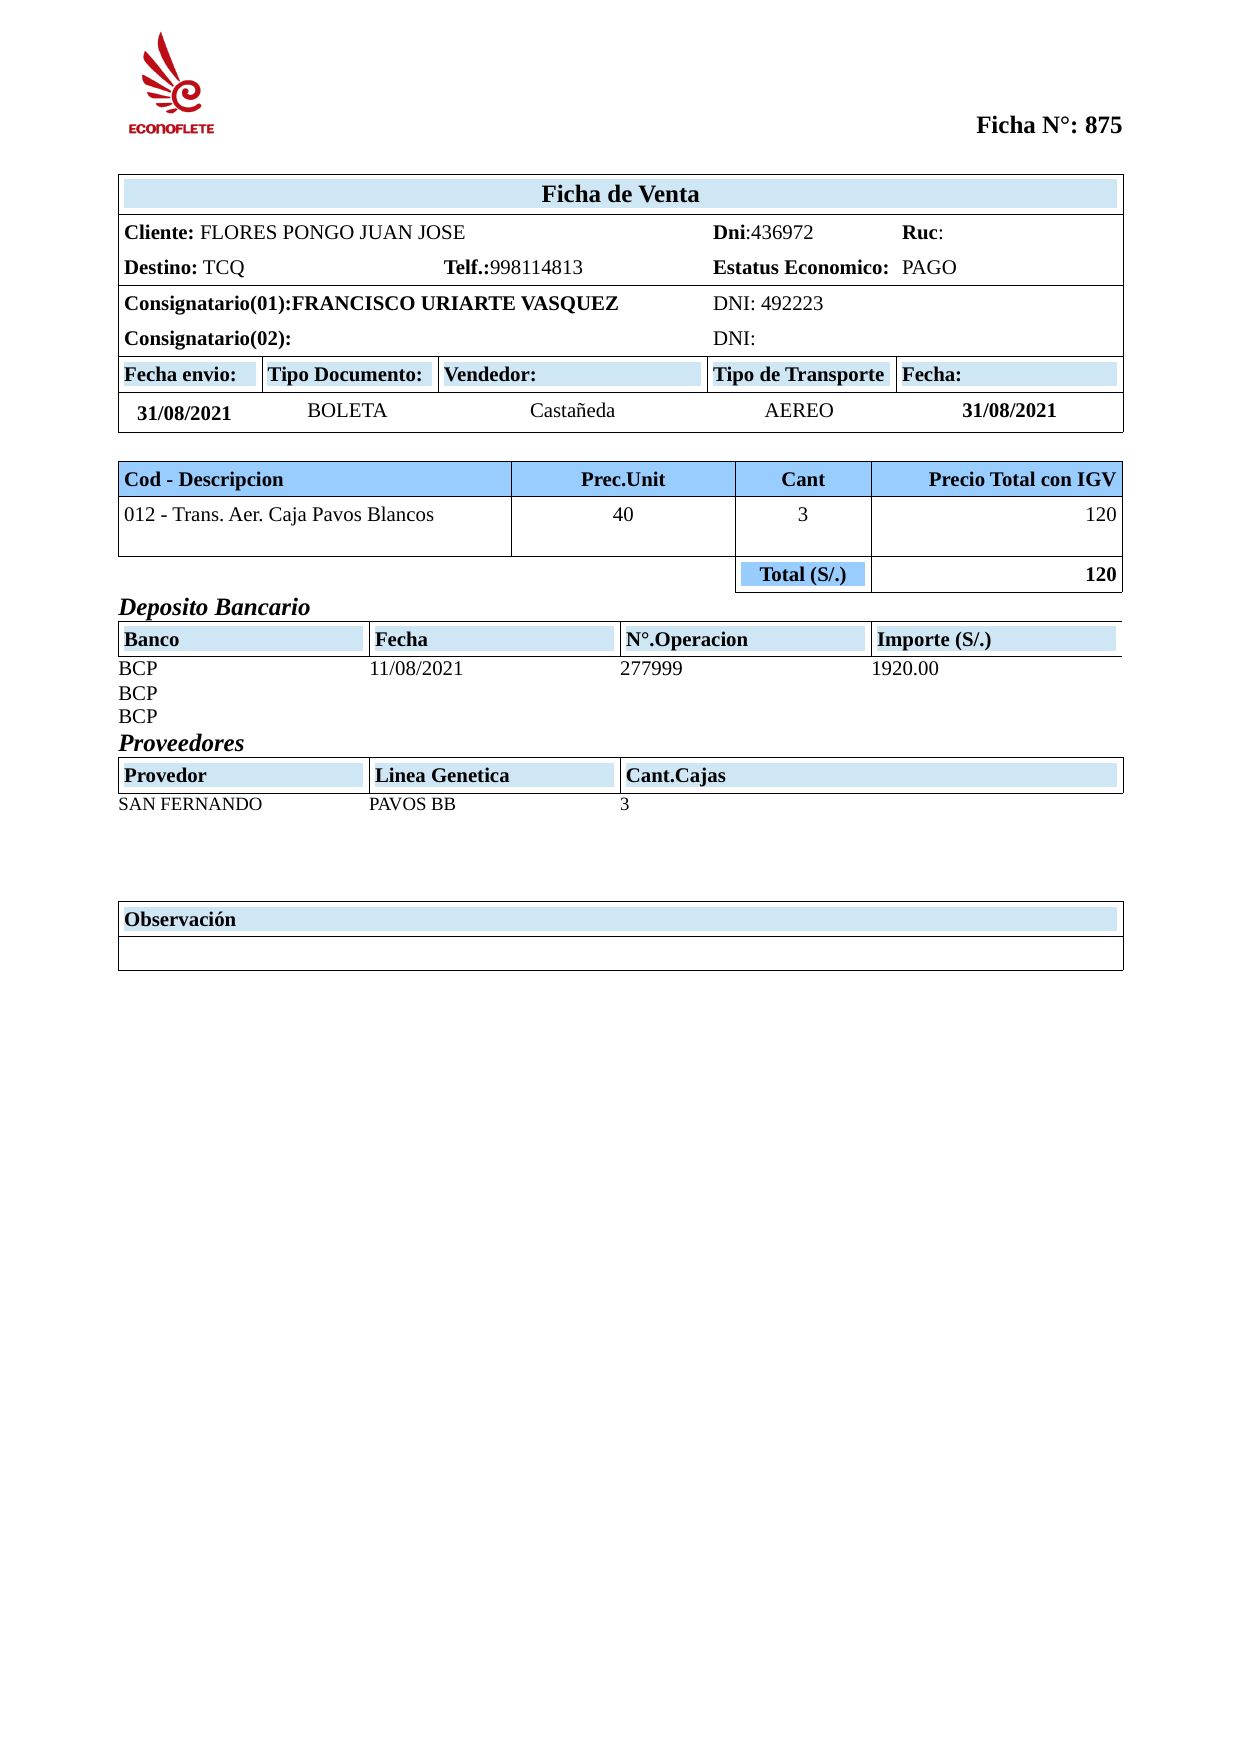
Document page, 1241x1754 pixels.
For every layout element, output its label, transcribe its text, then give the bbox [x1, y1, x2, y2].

table_cell [369, 815, 620, 836]
table_cell Total (S/.) [736, 557, 871, 592]
table_cell [871, 680, 1122, 704]
table_cell [118, 858, 369, 879]
table_cell PAVOS BB [369, 794, 620, 814]
table_header Provedor [119, 758, 369, 793]
table_header Linea Genetica [370, 758, 620, 793]
table_cell Destino: TCQ [119, 249, 438, 285]
table_cell Consignatario(02): [119, 321, 707, 356]
table_cell Telf.:998114813 [438, 249, 707, 285]
table_cell BCP [118, 705, 369, 728]
table_cell 40 [512, 497, 735, 556]
table_cell [118, 557, 511, 592]
table_cell AEREO [707, 393, 896, 432]
table_cell 3 [620, 794, 1123, 814]
table_header Ficha de Venta [119, 175, 1123, 214]
table_cell SAN FERNANDO [118, 794, 369, 814]
table_cell [118, 836, 369, 858]
table_cell [620, 836, 1123, 858]
table_cell Dni:436972 [707, 215, 896, 249]
table_cell 31/08/2021 [896, 393, 1123, 432]
table_cell [118, 815, 369, 836]
text Proveedores [118, 728, 1122, 757]
table_cell 012 - Trans. Aer. Caja Pavos Blancos [119, 497, 511, 556]
table_cell 1920.00 [871, 657, 1122, 680]
table_header Cant.Cajas [621, 758, 1123, 793]
table_header Importe (S/.) [872, 622, 1122, 656]
table_cell [620, 879, 1123, 901]
table_cell 277999 [620, 657, 871, 680]
table_header Fecha [370, 622, 620, 656]
table_cell [369, 705, 620, 728]
table_cell Tipo de Transporte [708, 357, 896, 392]
table_header Banco [119, 622, 369, 656]
table_header Cod - Descripcion [119, 462, 511, 496]
table_cell [118, 879, 369, 901]
table_cell DNI: [707, 321, 1123, 356]
table_cell [369, 879, 620, 901]
table_cell Fecha envio: [119, 357, 262, 392]
table_cell PAGO [896, 249, 1123, 285]
table_header Cant [736, 462, 871, 496]
table_header Observación [119, 902, 1123, 936]
table_cell BCP [118, 680, 369, 704]
table_cell [620, 858, 1123, 879]
table_cell Ruc: [896, 215, 1123, 249]
table_cell 3 [736, 497, 871, 556]
table_cell Vendedor: [439, 357, 707, 392]
table_cell BCP [118, 657, 369, 680]
table_cell Fecha: [897, 357, 1123, 392]
text Deposito Bancario [118, 592, 1122, 621]
table_cell Estatus Economico: [707, 249, 896, 285]
table_cell 120 [872, 497, 1122, 556]
table_cell BOLETA [262, 393, 438, 432]
table_header Precio Total con IGV [872, 462, 1122, 496]
table_cell Castañeda [438, 393, 707, 432]
table_cell [369, 858, 620, 879]
table_cell Cliente: FLORES PONGO JUAN JOSE [119, 215, 707, 249]
table_cell DNI: 492223 [707, 286, 1123, 321]
table_cell [871, 705, 1122, 728]
table_cell Consignatario(01):FRANCISCO URIARTE VASQUEZ [119, 286, 707, 321]
table_header N°.Operacion [621, 622, 871, 656]
table_cell [620, 815, 1123, 836]
table_cell 11/08/2021 [369, 657, 620, 680]
table_cell 120 [872, 557, 1122, 592]
table_cell [369, 680, 620, 704]
table_cell 31/08/2021 [119, 393, 262, 432]
table_cell [119, 937, 1123, 969]
table_cell [511, 557, 735, 592]
table_cell [620, 680, 871, 704]
table_header Prec.Unit [512, 462, 735, 496]
table_cell [369, 836, 620, 858]
table_cell [620, 705, 871, 728]
picture [118, 31, 225, 134]
table_cell Tipo Documento: [263, 357, 438, 392]
